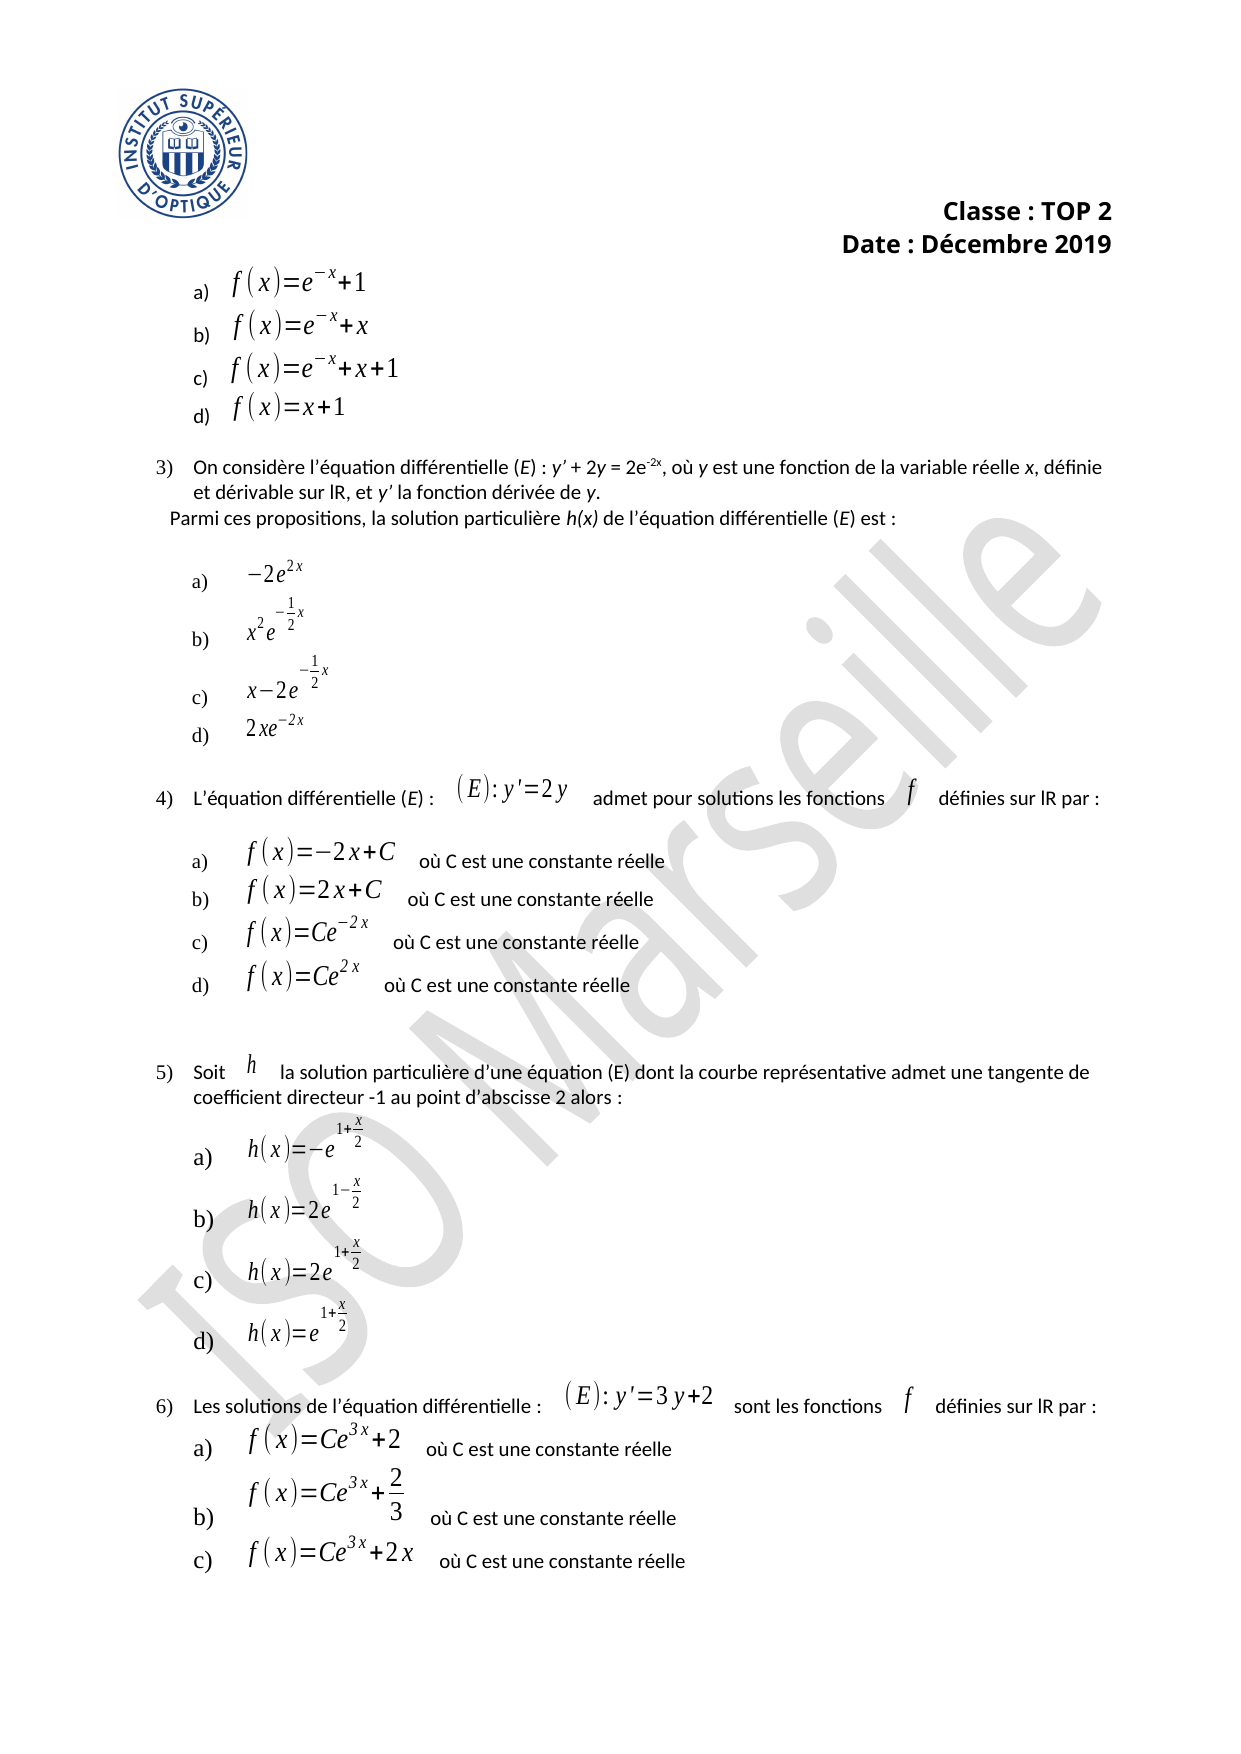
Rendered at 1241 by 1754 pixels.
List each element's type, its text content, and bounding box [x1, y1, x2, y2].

list On considère l’équation différentielle (E) : y’ + 2y = 2e-2x, où y est une fonction de la variable réelle x, définie et dérivable sur lR, et y’ la fonction dérivée de y. [156, 454, 1122, 505]
picture [118, 88, 248, 219]
list où C est une constante réelle [193, 1531, 1122, 1574]
list où C est une constante réelle [192, 955, 1122, 998]
list où C est une constante réelle [192, 874, 1122, 912]
list où C est une constante réelle [193, 1462, 1122, 1531]
list où C est une constante réelle [192, 912, 1122, 955]
list Les solutions de l’équation différentielle : sont les fonctions définies sur lR par : [156, 1381, 1122, 1418]
text c) [193, 348, 1122, 391]
list où C est une constante réelle [193, 1418, 1122, 1462]
list Soit la solution particulière d’une équation (E) dont la courbe représentative admet une tangente de coefficient directeur -1 au point d’abscisse 2 alors : [156, 1049, 1122, 1110]
text Parmi ces propositions, la solution particulière h(x) de l’équation différentielle (E) est : [118, 505, 1122, 530]
text d) [193, 391, 1122, 429]
text a) [193, 261, 1122, 304]
list L’équation différentielle (E) : admet pour solutions les fonctions définies sur lR par : [156, 773, 1122, 811]
list où C est une constante réelle [192, 836, 1122, 874]
text b) [193, 304, 1122, 348]
